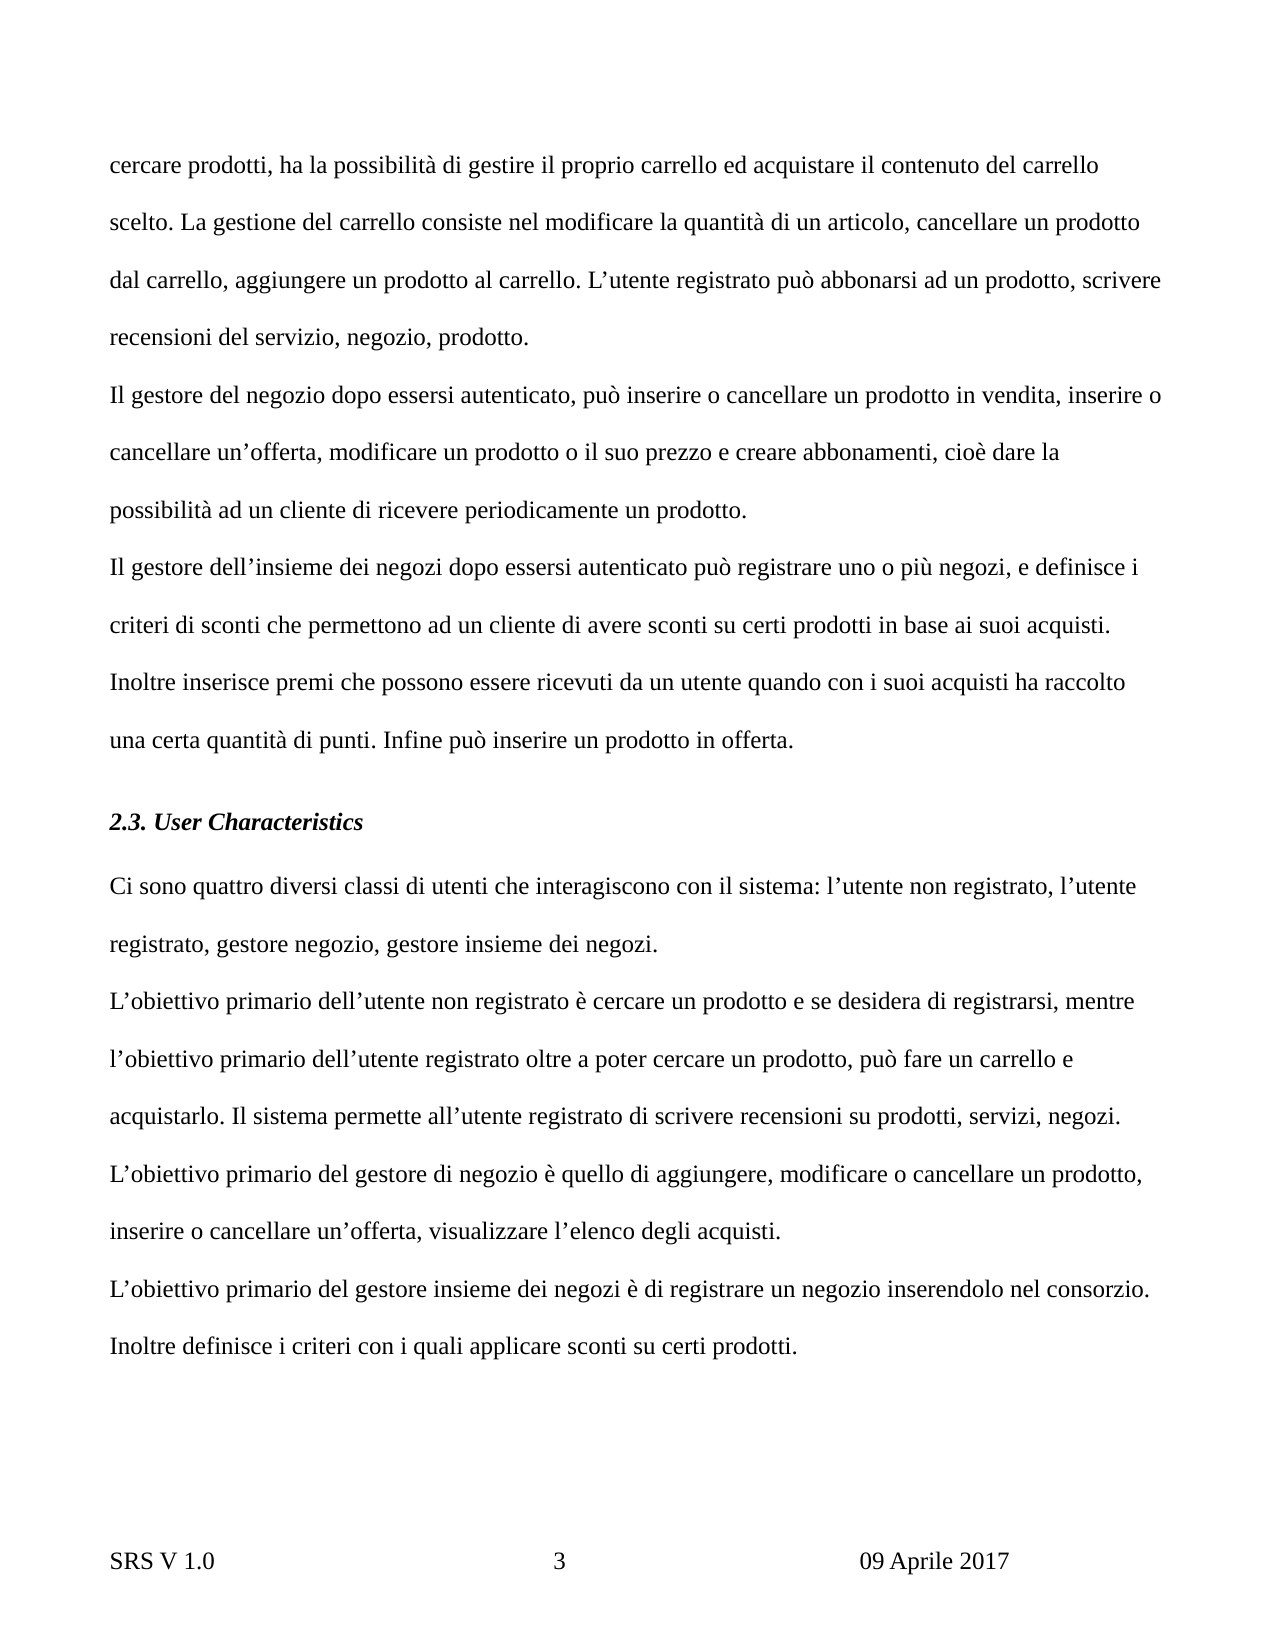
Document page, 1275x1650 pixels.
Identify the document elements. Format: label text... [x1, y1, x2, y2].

text Il gestore dell’insieme dei negozi dopo essersi autenticato può registrare uno o più negozi, e definisce i criteri di sconti che permettono ad un cliente di avere sconti su certi prodotti in base ai suoi acquisti. Inoltre inserisce premi che possono essere ricevuti da un utente quando con i suoi acquisti ha raccolto una certa quantità di punti. Infine può inserire un prodotto in offerta. [109, 552, 1162, 754]
text Ci sono quattro diversi classi di utenti che interagiscono con il sistema: l’utente non registrato, l’utente registrato, gestore negozio, gestore insieme dei negozi. [109, 871, 1162, 957]
subtitle 2.3. User Characteristics [109, 807, 1162, 836]
text L’obiettivo primario del gestore di negozio è quello di aggiungere, modificare o cancellare un prodotto, inserire o cancellare un’offerta, visualizzare l’elenco degli acquisti. [109, 1159, 1162, 1245]
text L’obiettivo primario del gestore insieme dei negozi è di registrare un negozio inserendolo nel consorzio. Inoltre definisce i criteri con i quali applicare sconti su certi prodotti. [109, 1274, 1162, 1360]
text L’obiettivo primario dell’utente non registrato è cercare un prodotto e se desidera di registrarsi, mentre l’obiettivo primario dell’utente registrato oltre a poter cercare un prodotto, può fare un carrello e acquistarlo. Il sistema permette all’utente registrato di scrivere recensioni su prodotti, servizi, negozi. [109, 986, 1162, 1130]
text cercare prodotti, ha la possibilità di gestire il proprio carrello ed acquistare il contenuto del carrello scelto. La gestione del carrello consiste nel modificare la quantità di un articolo, cancellare un prodotto dal carrello, aggiungere un prodotto al carrello. L’utente registrato può abbonarsi ad un prodotto, scrivere recensioni del servizio, negozio, prodotto. [109, 150, 1162, 351]
text Il gestore del negozio dopo essersi autenticato, può inserire o cancellare un prodotto in vendita, inserire o cancellare un’offerta, modificare un prodotto o il suo prezzo e creare abbonamenti, cioè dare la possibilità ad un cliente di ricevere periodicamente un prodotto. [109, 380, 1162, 524]
